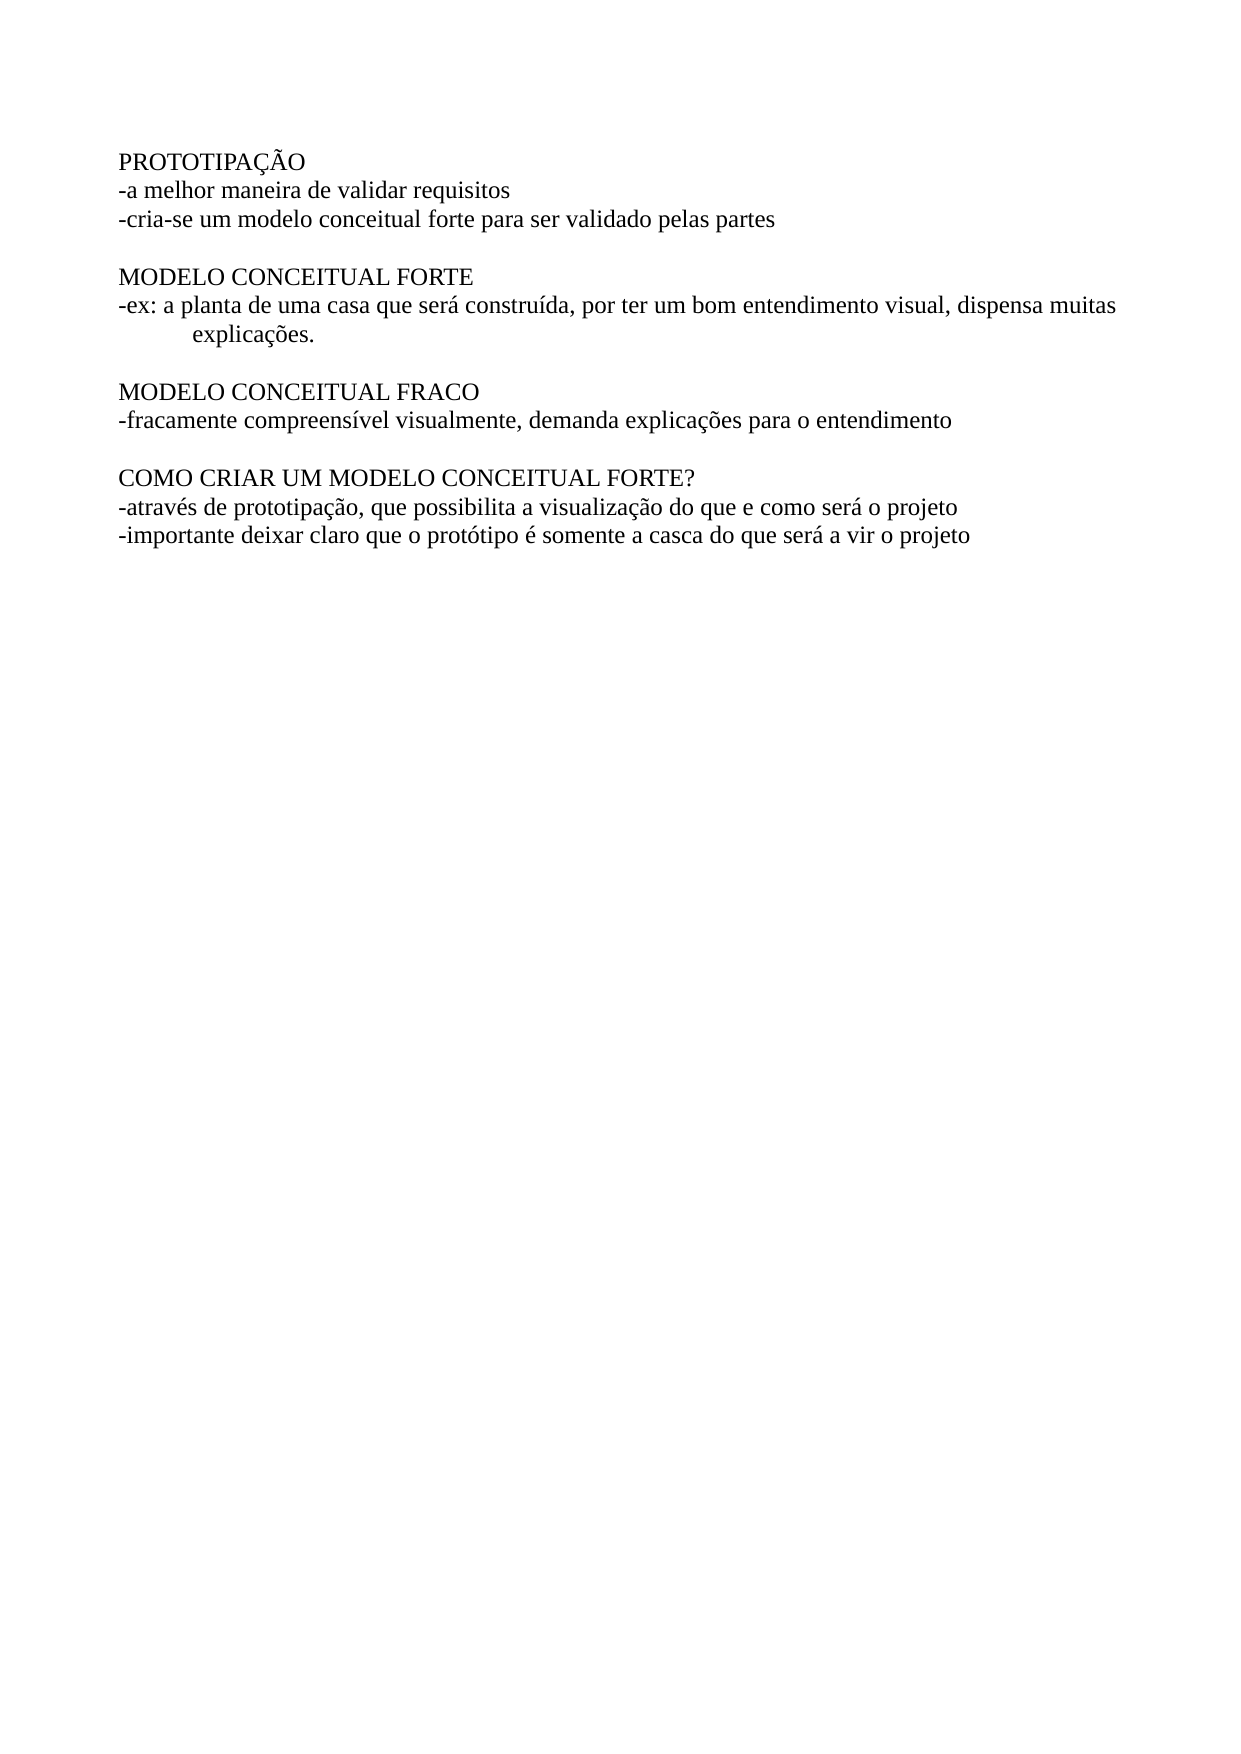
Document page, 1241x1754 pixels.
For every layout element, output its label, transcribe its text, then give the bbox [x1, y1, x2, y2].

text -ex: a planta de uma casa que será construída, por ter um bom entendimento visual, dispensa muitas explicações. [118, 291, 1122, 348]
text -através de prototipação, que possibilita a visualização do que e como será o projeto [118, 492, 1122, 521]
text -a melhor maneira de validar requisitos [118, 176, 1122, 204]
text MODELO CONCEITUAL FORTE [118, 262, 1122, 291]
text -cria-se um modelo conceitual forte para ser validado pelas partes [118, 204, 1122, 233]
text -importante deixar claro que o protótipo é somente a casca do que será a vir o projeto [118, 521, 1122, 549]
text COMO CRIAR UM MODELO CONCEITUAL FORTE? [118, 463, 1122, 492]
text PROTOTIPAÇÃO [118, 147, 1122, 176]
text MODELO CONCEITUAL FRACO [118, 377, 1122, 406]
text -fracamente compreensível visualmente, demanda explicações para o entendimento [118, 406, 1122, 434]
